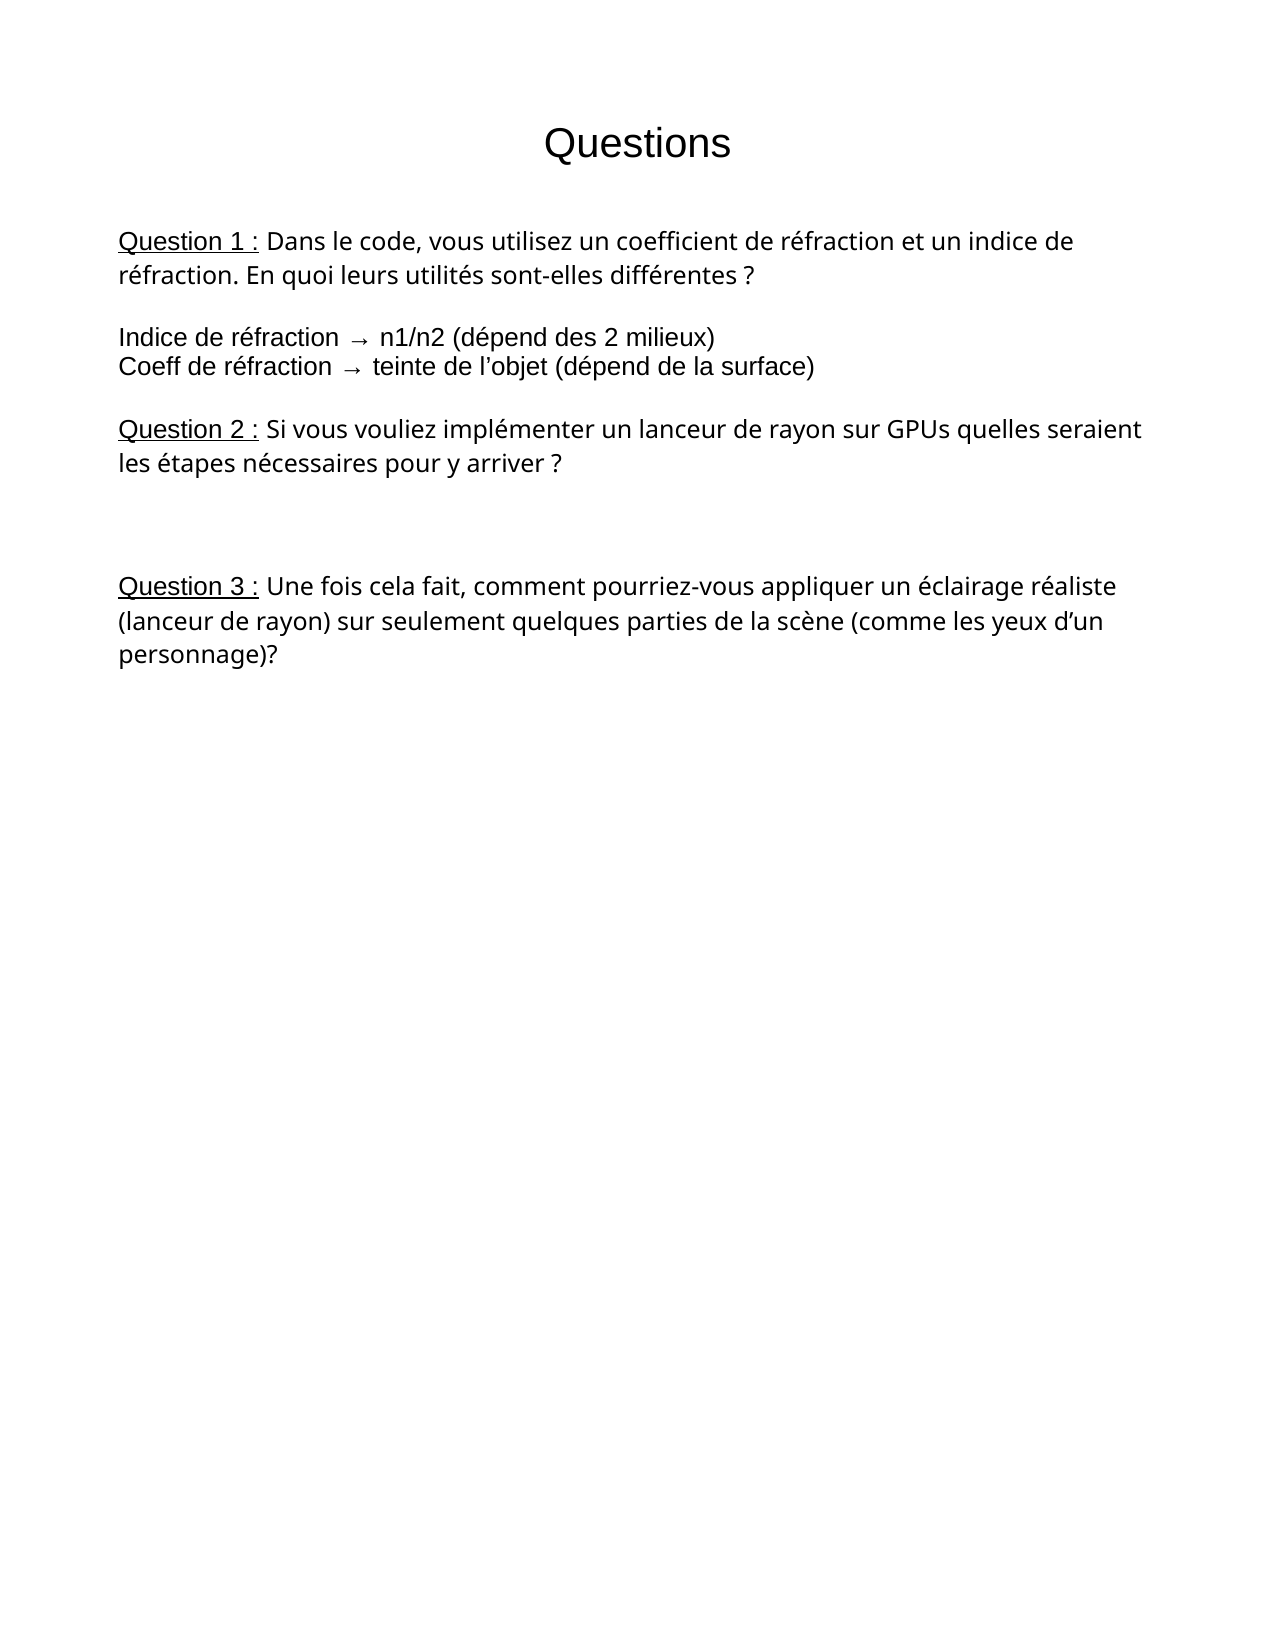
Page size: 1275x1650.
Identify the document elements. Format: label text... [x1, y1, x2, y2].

text Coeff de réfraction → teinte de l’objet (dépend de la surface) [118, 351, 1157, 381]
text Indice de réfraction → n1/n2 (dépend des 2 milieux) [118, 322, 1157, 351]
text Question 2 : Si vous vouliez implémenter un lanceur de rayon sur GPUs quelles seraient les étapes nécessaires pour y arriver ? [118, 411, 1157, 479]
text Question 1 : Dans le code, vous utilisez un coefficient de réfraction et un indice de réfraction. En quoi leurs utilités sont-elles différentes ? [118, 195, 1157, 292]
text Questions [118, 118, 1157, 166]
text Question 3 : Une fois cela fait, comment pourriez-vous appliquer un éclairage réaliste (lanceur de rayon) sur seulement quelques parties de la scène (comme les yeux d’un personnage)? [118, 569, 1157, 671]
